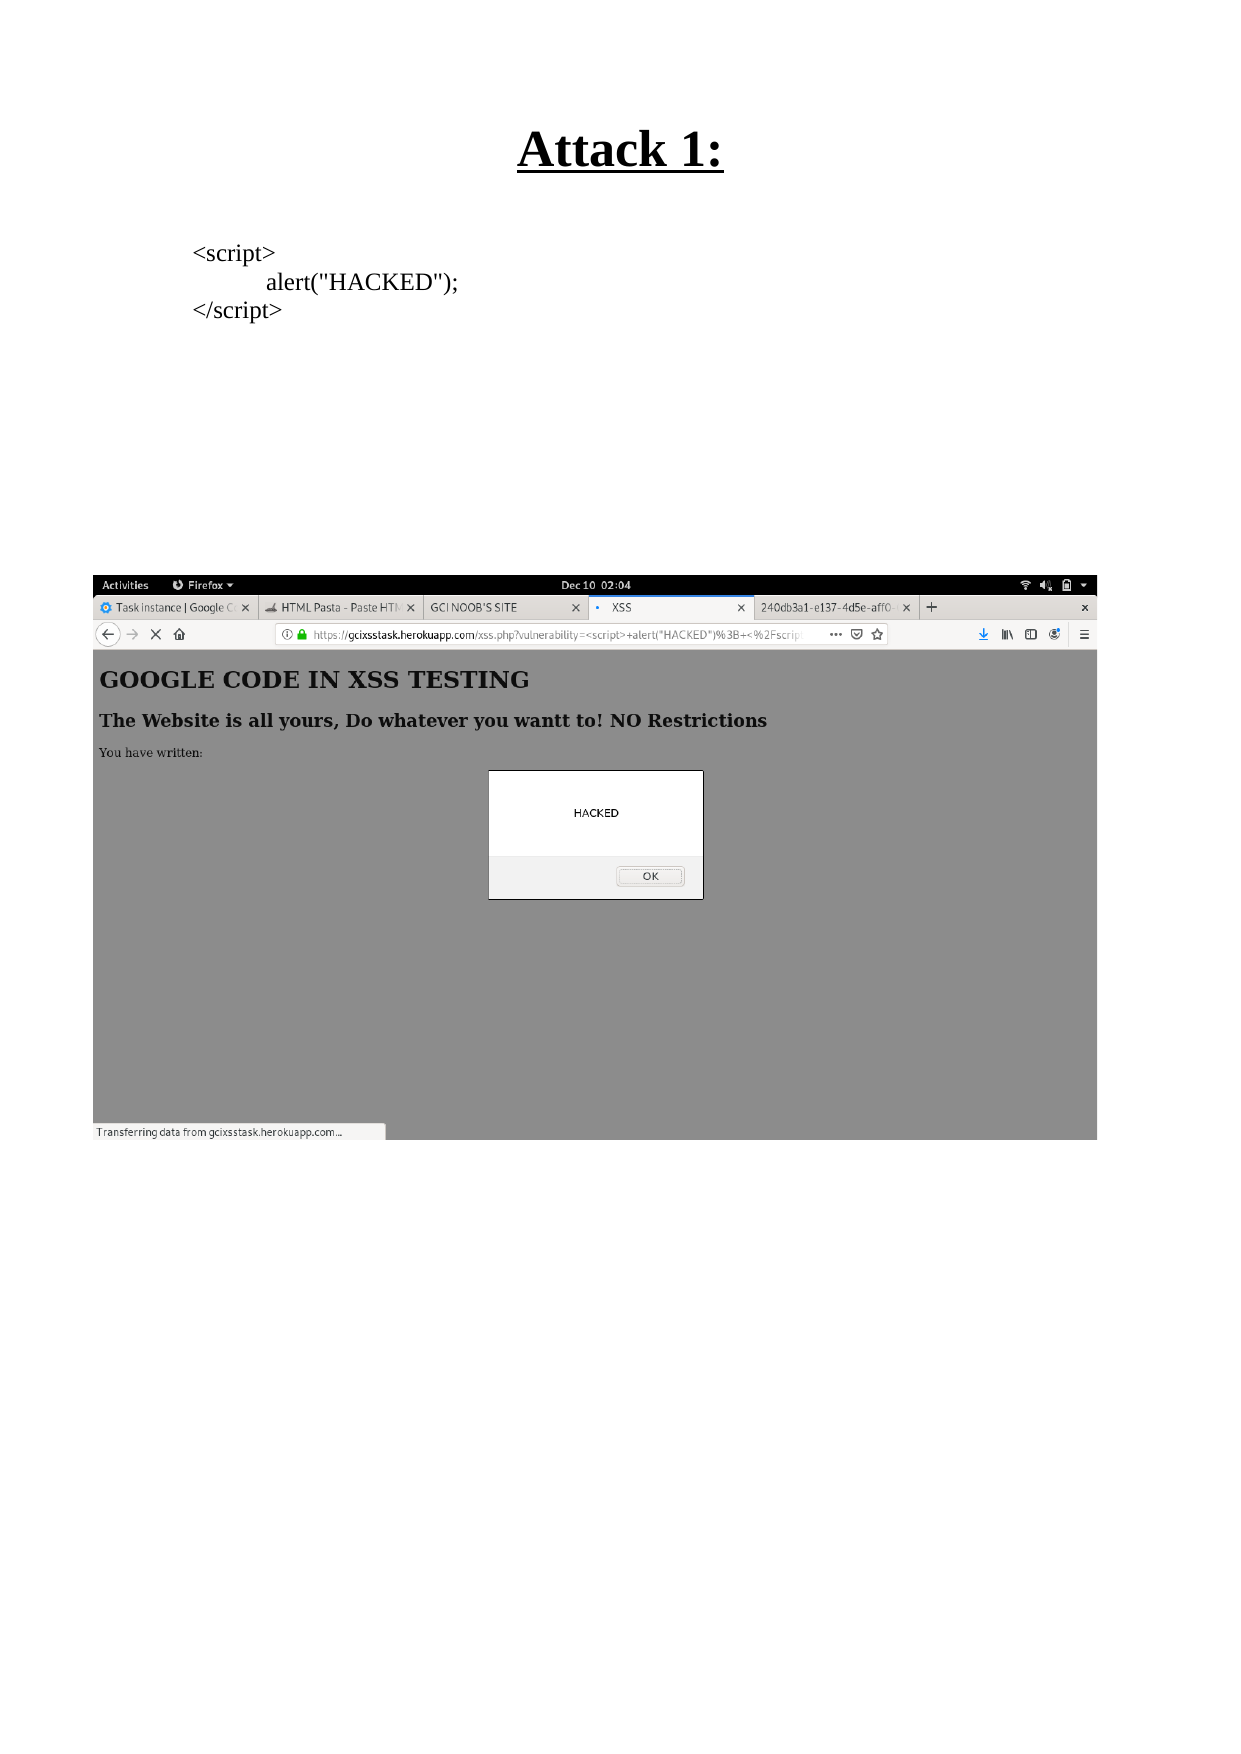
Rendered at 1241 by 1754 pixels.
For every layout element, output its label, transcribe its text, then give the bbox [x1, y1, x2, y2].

text alert("HACKED"); [118, 267, 1122, 295]
text Attack 1: [118, 118, 1122, 178]
picture [93, 575, 1098, 1140]
text </script> [118, 295, 1122, 324]
text <script> [118, 238, 1122, 267]
